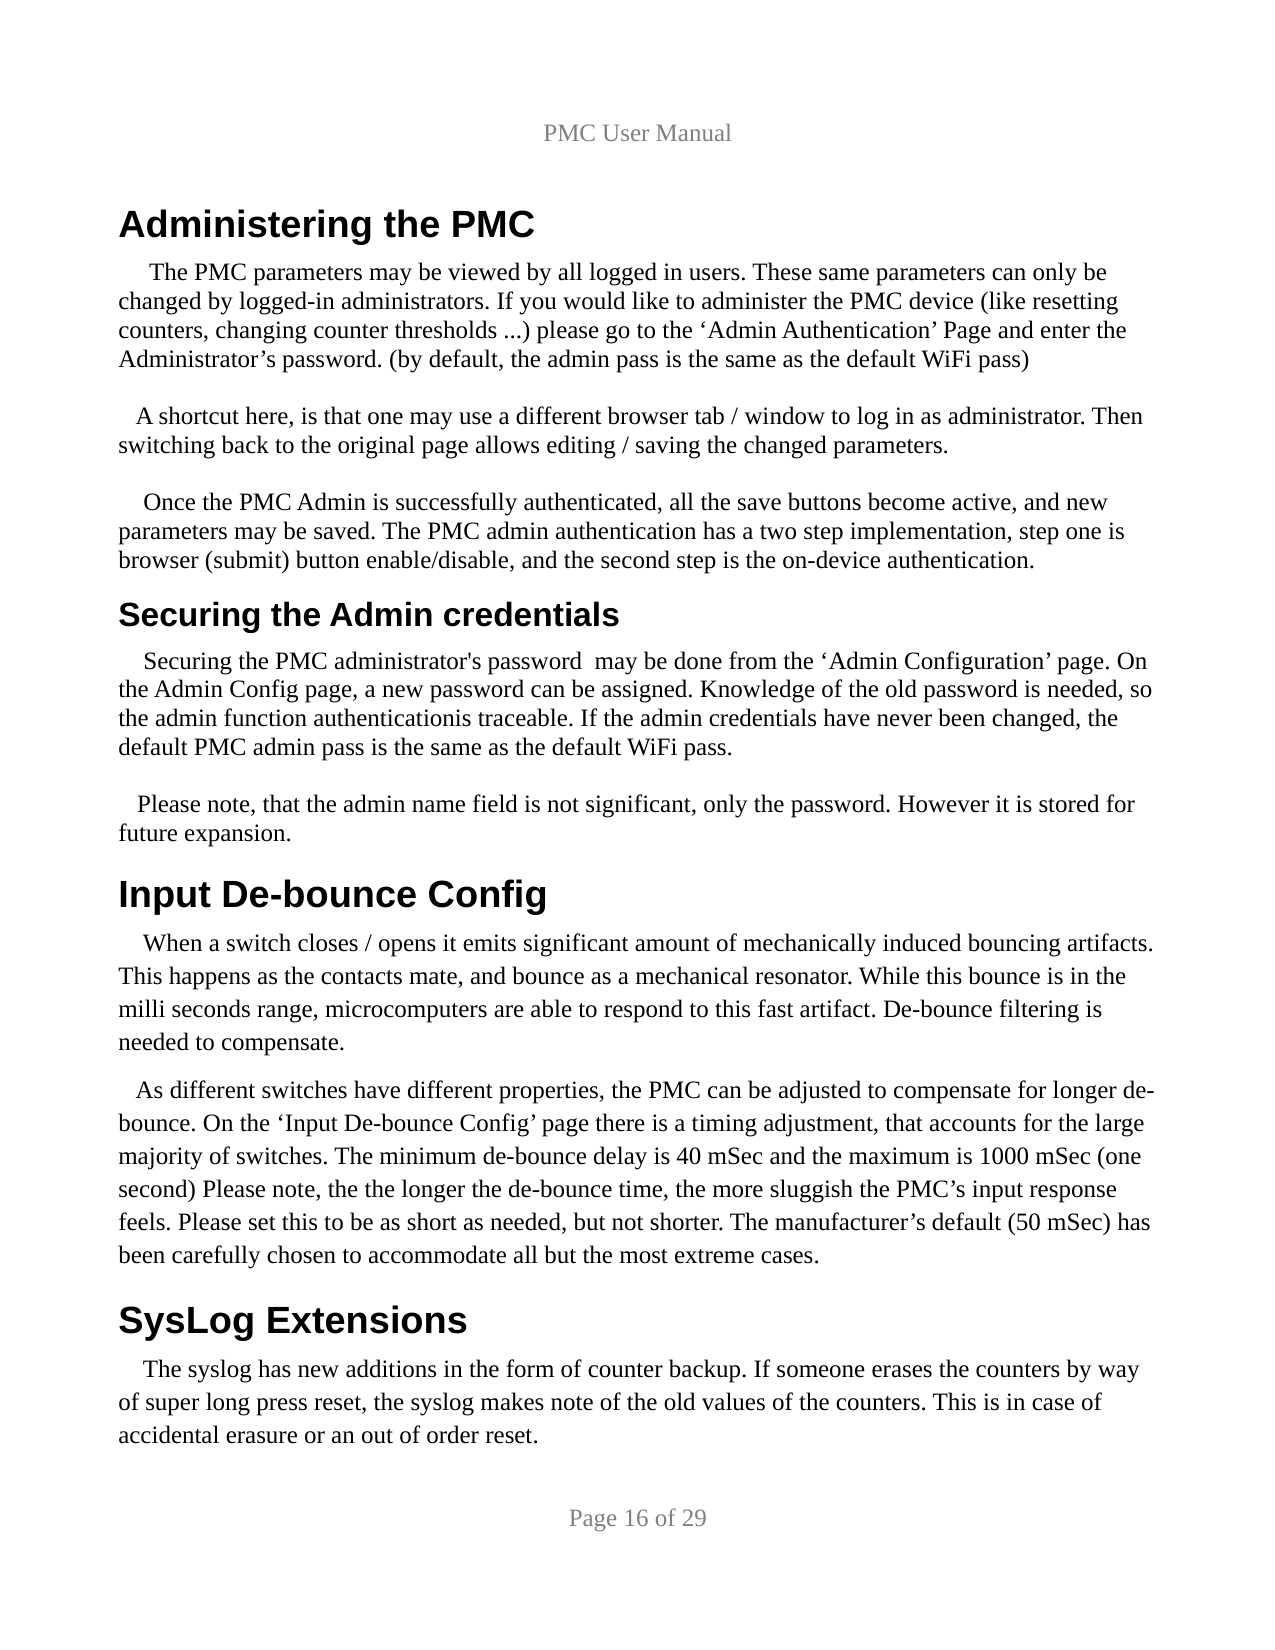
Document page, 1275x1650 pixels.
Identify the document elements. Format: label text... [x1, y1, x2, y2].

text A shortcut here, is that one may use a different browser tab / window to log in as administrator. Then switching back to the original page allows editing / saving the changed parameters. [118, 401, 1157, 459]
text The syslog has new additions in the form of counter backup. If someone erases the counters by way of super long press reset, the syslog makes note of the old values of the counters. This is in case of accidental erasure or an out of order reset. [118, 1354, 1157, 1449]
text The PMC parameters may be viewed by all logged in users. These same parameters can only be changed by logged-in administrators. If you would like to administer the PMC device (like resetting counters, changing counter thresholds ...) please go to the ‘Admin Authentication’ Page and enter the Administrator’s password. (by default, the admin pass is the same as the default WiFi pass) [118, 257, 1157, 372]
text When a switch closes / opens it emits significant amount of mechanically induced bouncing artifacts. This happens as the contacts mate, and bounce as a mechanical resonator. While this bounce is in the milli seconds range, microcomputers are able to respond to this fast artifact. De-bounce filtering is needed to compensate. [118, 928, 1157, 1056]
subtitle SysLog Extensions [118, 1298, 1157, 1342]
subtitle Administering the PMC [118, 201, 1157, 245]
text As different switches have different properties, the PMC can be adjusted to compensate for longer de-bounce. On the ‘Input De-bounce Config’ page there is a timing adjustment, that accounts for the large majority of switches. The minimum de-bounce delay is 40 mSec and the maximum is 1000 mSec (one second) Please note, the the longer the de-bounce time, the more sluggish the PMC’s input response feels. Please set this to be as short as needed, but not shorter. The manufacturer’s default (50 mSec) has been carefully chosen to accommodate all but the most extreme cases. [118, 1075, 1157, 1269]
text Once the PMC Admin is successfully authenticated, all the save buttons become active, and new parameters may be saved. The PMC admin authentication has a two step implementation, step one is browser (submit) button enable/disable, and the second step is the on-device authentication. [118, 487, 1157, 574]
subtitle Securing the Admin credentials [118, 594, 1157, 633]
text Securing the PMC administrator's password may be done from the ‘Admin Configuration’ page. On the Admin Config page, a new password can be assigned. Knowledge of the old password is needed, so the admin function authenticationis traceable. If the admin credentials have never been changed, the default PMC admin pass is the same as the default WiFi pass. [118, 646, 1157, 761]
subtitle Input De-bounce Config [118, 872, 1157, 916]
text Please note, that the admin name field is not significant, only the password. However it is stored for future expansion. [118, 789, 1157, 847]
